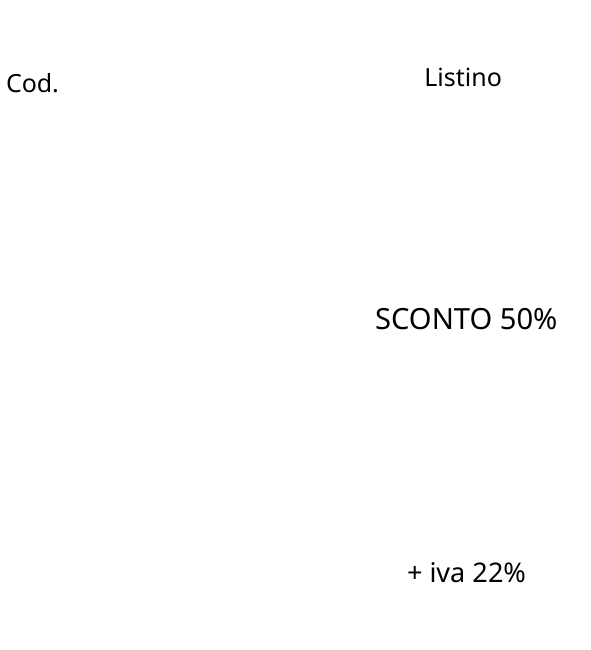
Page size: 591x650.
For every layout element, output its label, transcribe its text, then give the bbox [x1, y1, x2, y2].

text <for each="o in get_objects()"> [0, 0, 591, 26]
table_header Cod. <o.default_code or ''><setLang('it_IT')> <o.name> [0, 26, 342, 616]
table_header Listino <formatLang(o.lst_price or 0)> SCONTO 50% <formatLang(o.lst_price * 0.5)> + iva 22% <formatLang(o.lst_price * 0.5 * 1.22)> iva inclusa [342, 26, 591, 616]
text <if test="o.id != objects[-1].id"> [0, 616, 591, 642]
